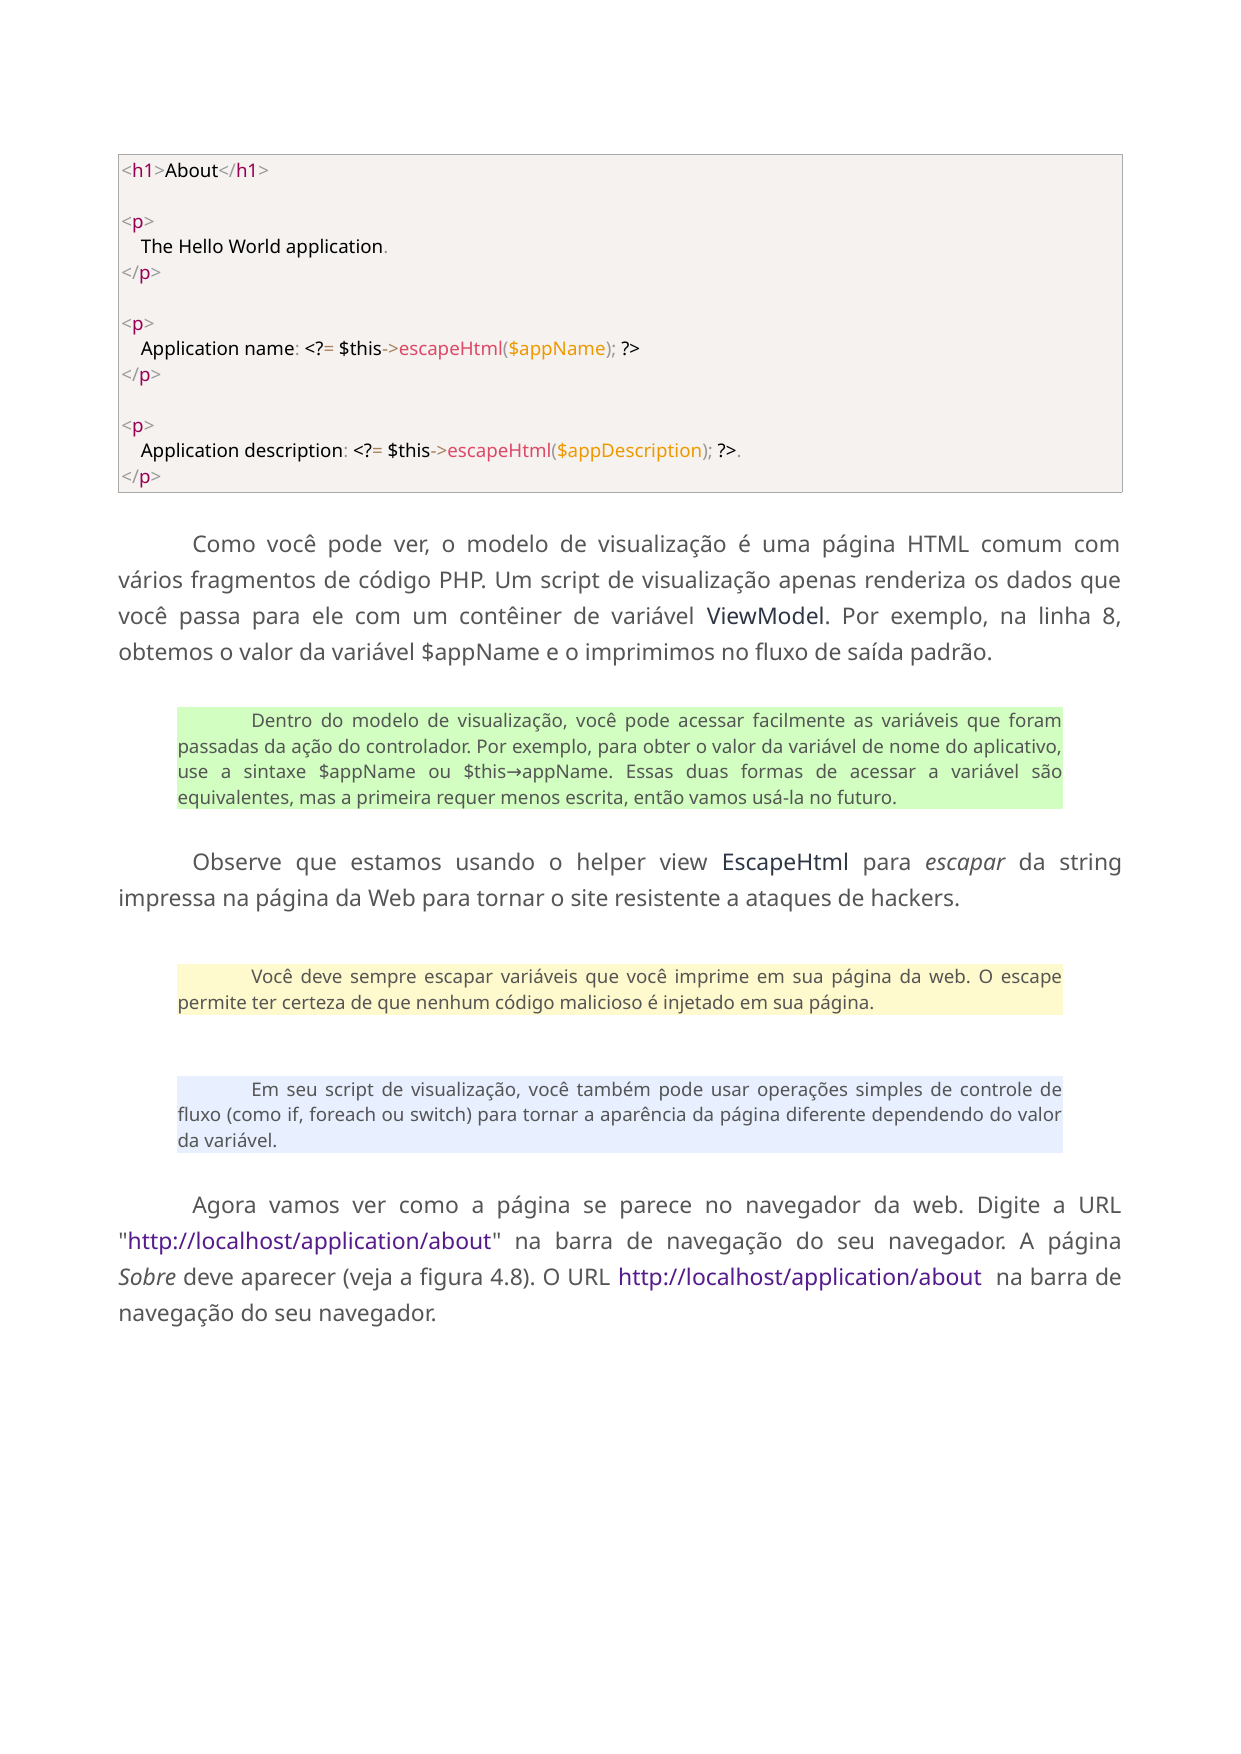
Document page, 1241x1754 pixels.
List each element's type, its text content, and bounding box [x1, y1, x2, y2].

text Como você pode ver, o modelo de visualização é uma página HTML comum com vários fragmentos de código PHP. Um script de visualização apenas renderiza os dados que você passa para ele com um contêiner de variável ViewModel. Por exemplo, na linha 8, obtemos o valor da variável $appName e o imprimimos no fluxo de saída padrão. [118, 528, 1122, 667]
text Application description: <?= $this->escapeHtml($appDescription); ?>. [119, 435, 1122, 460]
text The Hello World application. [119, 231, 1122, 256]
text <p> [119, 205, 1122, 231]
text </p> [119, 460, 1122, 492]
text Dentro do modelo de visualização, você pode acessar facilmente as variáveis que foram passadas da ação do controlador. Por exemplo, para obter o valor da variável de nome do aplicativo, use a sintaxe $appName ou $this→appName. Essas duas formas de acessar a variável são equivalentes, mas a primeira requer menos escrita, então vamos usá-la no futuro. [177, 707, 1063, 809]
text </p> [119, 256, 1122, 282]
text <h1>About</h1> [119, 155, 1122, 179]
text <p> [119, 307, 1122, 333]
text Agora vamos ver como a página se parece no navegador da web. Digite a URL "http://localhost/application/about" na barra de navegação do seu navegador. A página Sobre deve aparecer (veja a figura 4.8). O URL http://localhost/application/about na barra de navegação do seu navegador. [118, 1189, 1122, 1328]
text <p> [119, 409, 1122, 435]
text Em seu script de visualização, você também pode usar operações simples de controle de fluxo (como if, foreach ou switch) para tornar a aparência da página diferente dependendo do valor da variável. [177, 1076, 1063, 1153]
text Você deve sempre escapar variáveis que você imprime em sua página da web. O escape permite ter certeza de que nenhum código malicioso é injetado em sua página. [177, 964, 1063, 1015]
text Application name: <?= $this->escapeHtml($appName); ?> [119, 333, 1122, 358]
text Observe que estamos usando o helper view EscapeHtml para escapar da string impressa na página da Web para tornar o site resistente a ataques de hackers. [118, 846, 1122, 913]
text </p> [119, 358, 1122, 384]
